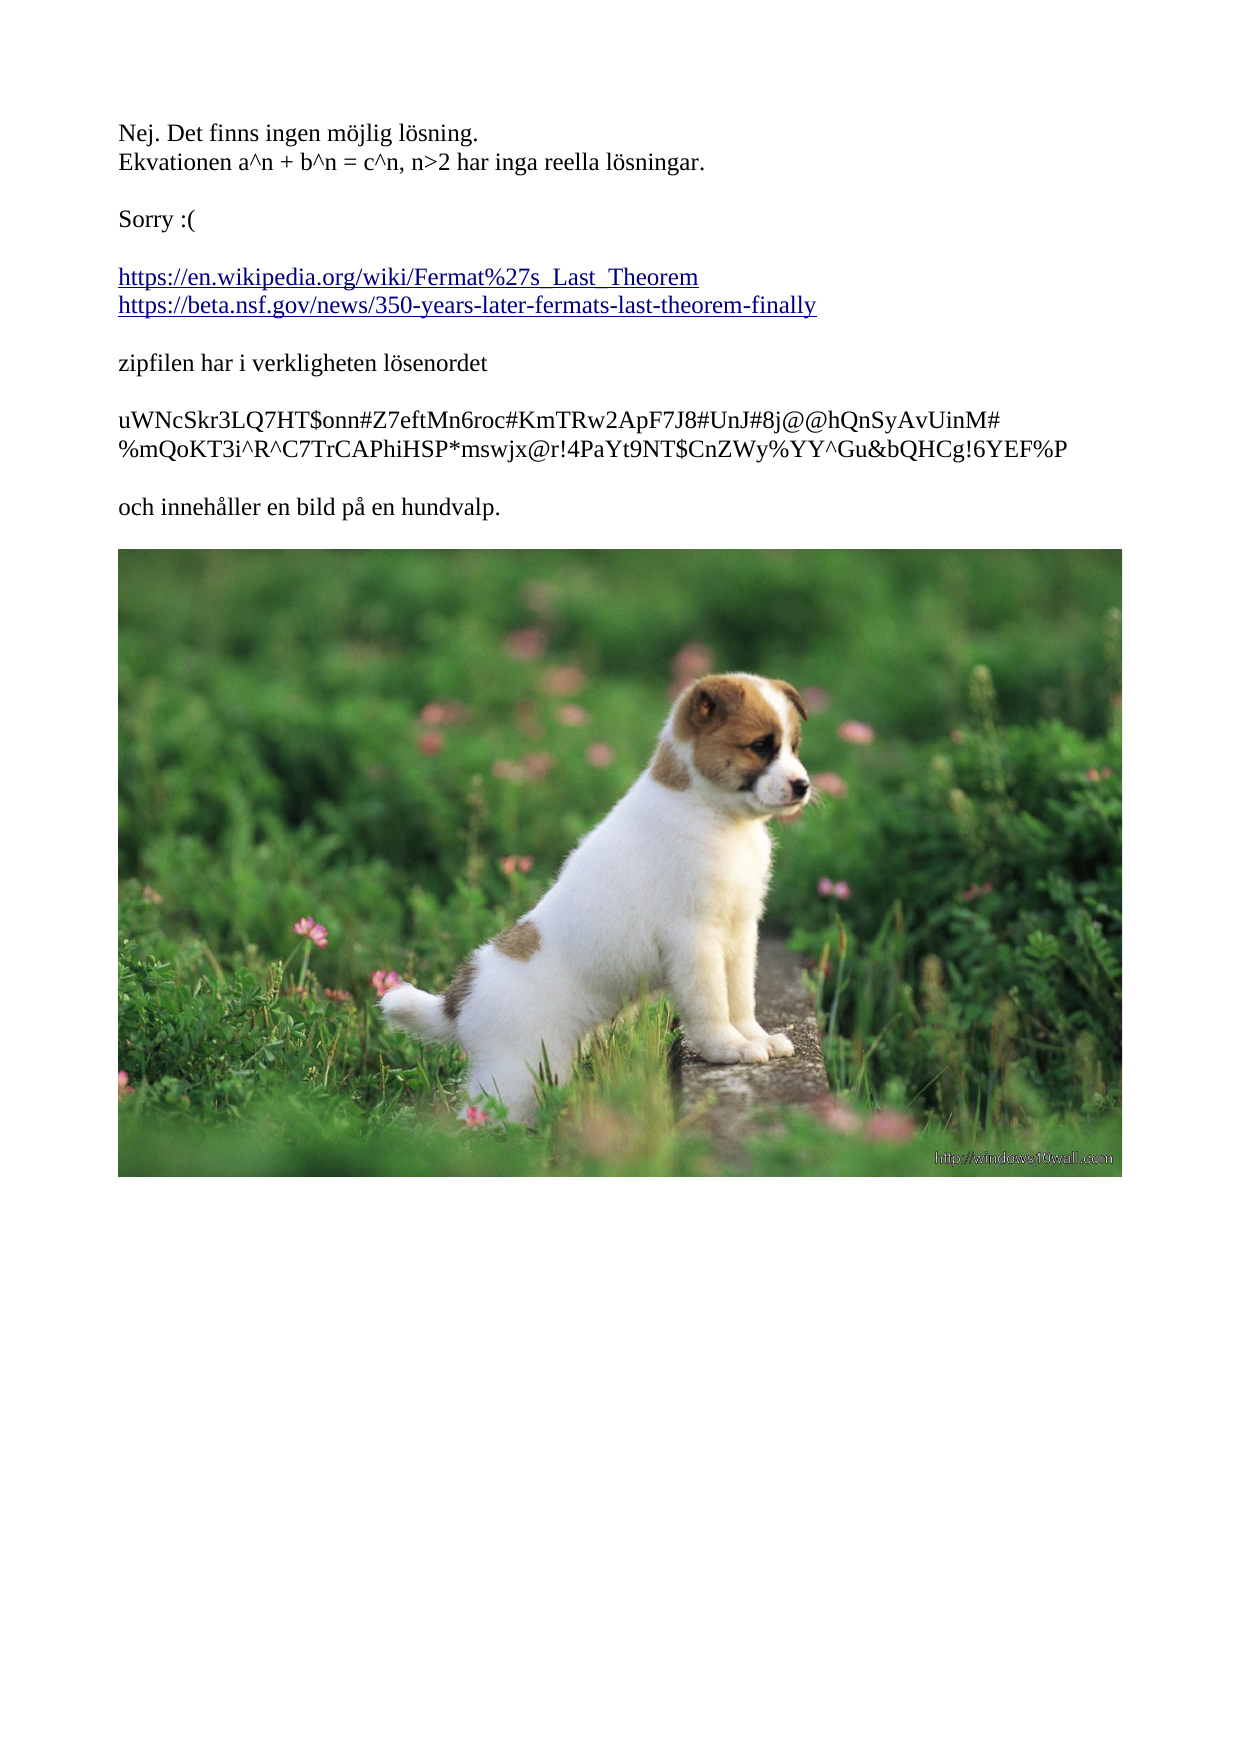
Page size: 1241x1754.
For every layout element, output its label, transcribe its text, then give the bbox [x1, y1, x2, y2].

text https://en.wikipedia.org/wiki/Fermat%27s_Last_Theorem [118, 262, 1122, 291]
text uWNcSkr3LQ7HT$onn#Z7eftMn6roc#KmTRw2ApF7J8#UnJ#8j@@hQnSyAvUinM#%mQoKT3i^R^C7TrCAPhiHSP*mswjx@r!4PaYt9NT$CnZWy%YY^Gu&bQHCg!6YEF%P [118, 406, 1122, 463]
text Sorry :( [118, 204, 1122, 233]
picture [118, 549, 1123, 1177]
text Ekvationen a^n + b^n = c^n, n>2 har inga reella lösningar. [118, 147, 1122, 176]
text https://beta.nsf.gov/news/350-years-later-fermats-last-theorem-finally [118, 291, 1122, 319]
text Nej. Det finns ingen möjlig lösning. [118, 118, 1122, 147]
text och innehåller en bild på en hundvalp. [118, 492, 1122, 521]
text zipfilen har i verkligheten lösenordet [118, 348, 1122, 377]
